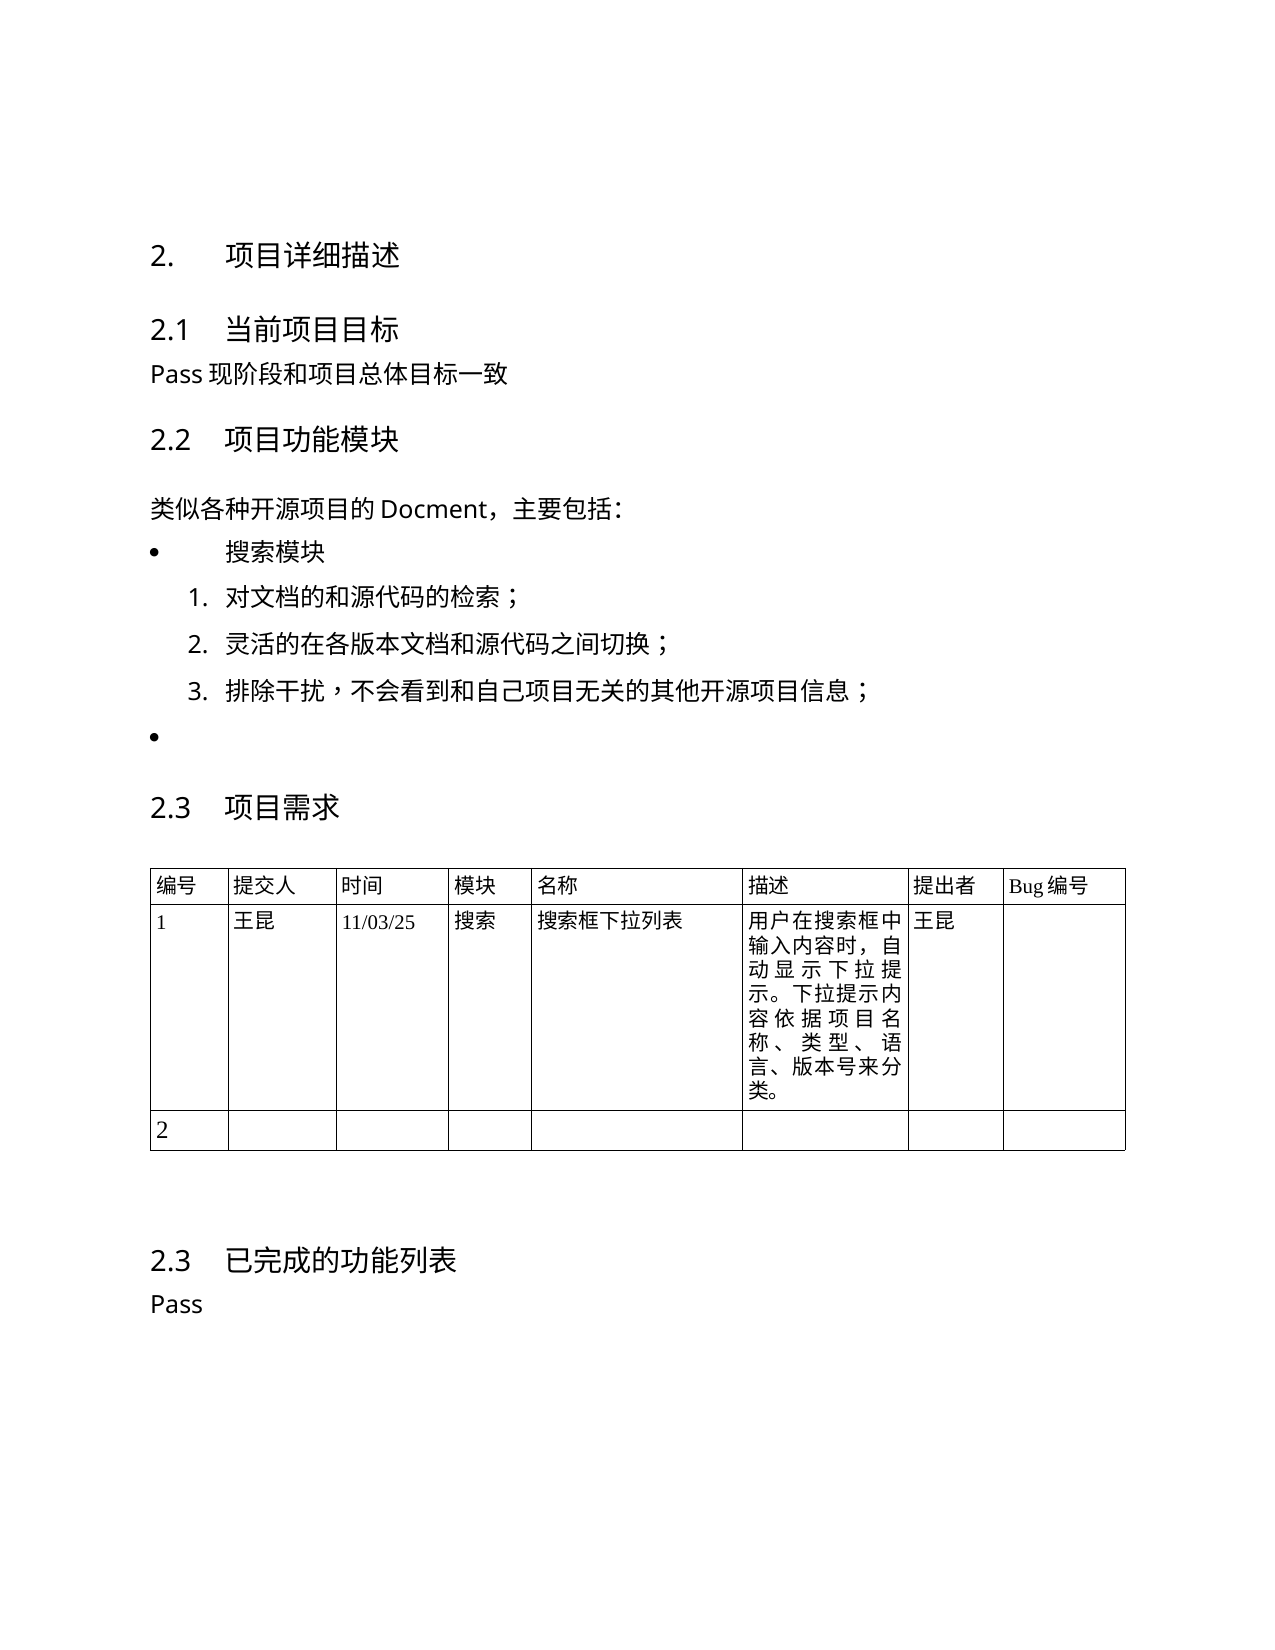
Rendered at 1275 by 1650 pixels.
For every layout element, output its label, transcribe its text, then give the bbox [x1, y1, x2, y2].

table_cell [1004, 1111, 1125, 1150]
table_cell 2 [151, 1111, 228, 1150]
table_header 模块 [449, 869, 531, 904]
table_header 描述 [743, 869, 908, 904]
list 对文档的和源代码的检索； [187, 580, 1125, 614]
table_cell [449, 1111, 531, 1150]
table_cell 1 [151, 905, 228, 1109]
subtitle 类似各种开源项目的Docment，主要包括： [150, 490, 1125, 526]
list 排除干扰，不会看到和自己项目无关的其他开源项目信息； [187, 673, 1125, 707]
table_header 提交人 [229, 869, 336, 904]
table_cell [229, 1111, 336, 1150]
table_header 时间 [337, 869, 448, 904]
table_cell [1004, 905, 1125, 1109]
table_cell 王昆 [229, 905, 336, 1109]
table_header Bug编号 [1004, 869, 1125, 904]
table_cell 王昆 [909, 905, 1003, 1109]
subtitle 2.3 已完成的功能列表 [150, 1238, 1125, 1280]
table_header 编号 [151, 869, 228, 904]
table_cell 用户在搜索框中输入内容时，自动显示下拉提示。下拉提示内容依据项目名称、类型、语言、版本号来分类。 [743, 905, 908, 1109]
table_cell [743, 1111, 908, 1150]
table_cell [532, 1111, 742, 1150]
table_cell 11/03/25 [337, 905, 448, 1109]
subtitle 2.1 当前项目目标 [150, 306, 1125, 348]
text Pass现阶段和项目总体目标一致 [150, 355, 1125, 391]
subtitle 2. 项目详细描述 [150, 232, 1125, 275]
table_cell 搜索框下拉列表 [532, 905, 742, 1109]
subtitle 2.3 项目需求 [150, 785, 1125, 827]
list 搜索模块 [150, 538, 1125, 568]
table_header 名称 [532, 869, 742, 904]
table_cell 搜索 [449, 905, 531, 1109]
table_cell [909, 1111, 1003, 1150]
list 灵活的在各版本文档和源代码之间切换； [187, 627, 1125, 661]
table_cell [337, 1111, 448, 1150]
table_header 提出者 [909, 869, 1003, 904]
subtitle 2.2 项目功能模块 [150, 416, 1125, 458]
text Pass [150, 1286, 1125, 1320]
